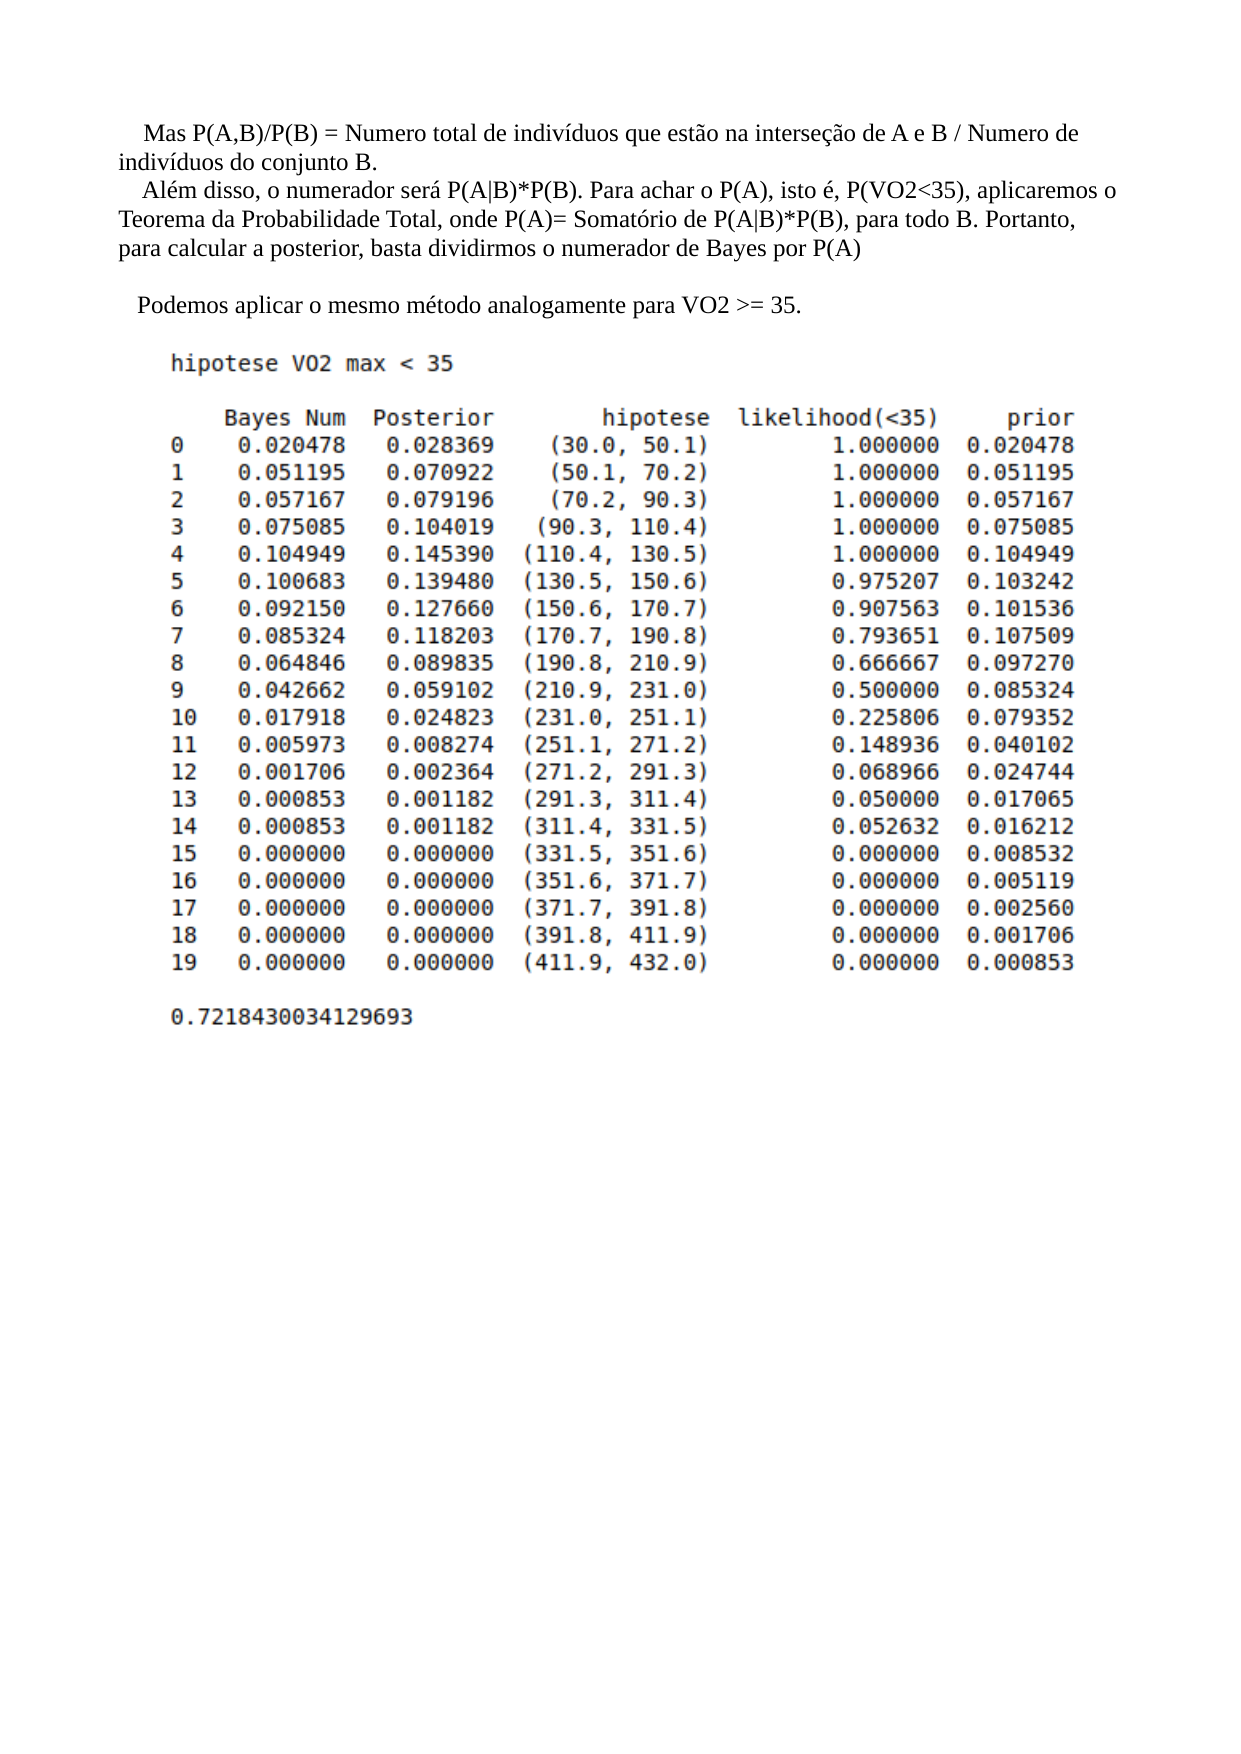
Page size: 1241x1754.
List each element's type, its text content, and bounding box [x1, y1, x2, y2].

text Além disso, o numerador será P(A|B)*P(B). Para achar o P(A), isto é, P(VO2<35), aplicaremos o Teorema da Probabilidade Total, onde P(A)= Somatório de P(A|B)*P(B), para todo B. Portanto, para calcular a posterior, basta dividirmos o numerador de Bayes por P(A) [118, 176, 1122, 262]
picture [130, 341, 1105, 1036]
text Mas P(A,B)/P(B) = Numero total de indivíduos que estão na interseção de A e B / Numero de indivíduos do conjunto B. [118, 118, 1122, 176]
text Podemos aplicar o mesmo método analogamente para VO2 >= 35. [118, 291, 1122, 319]
